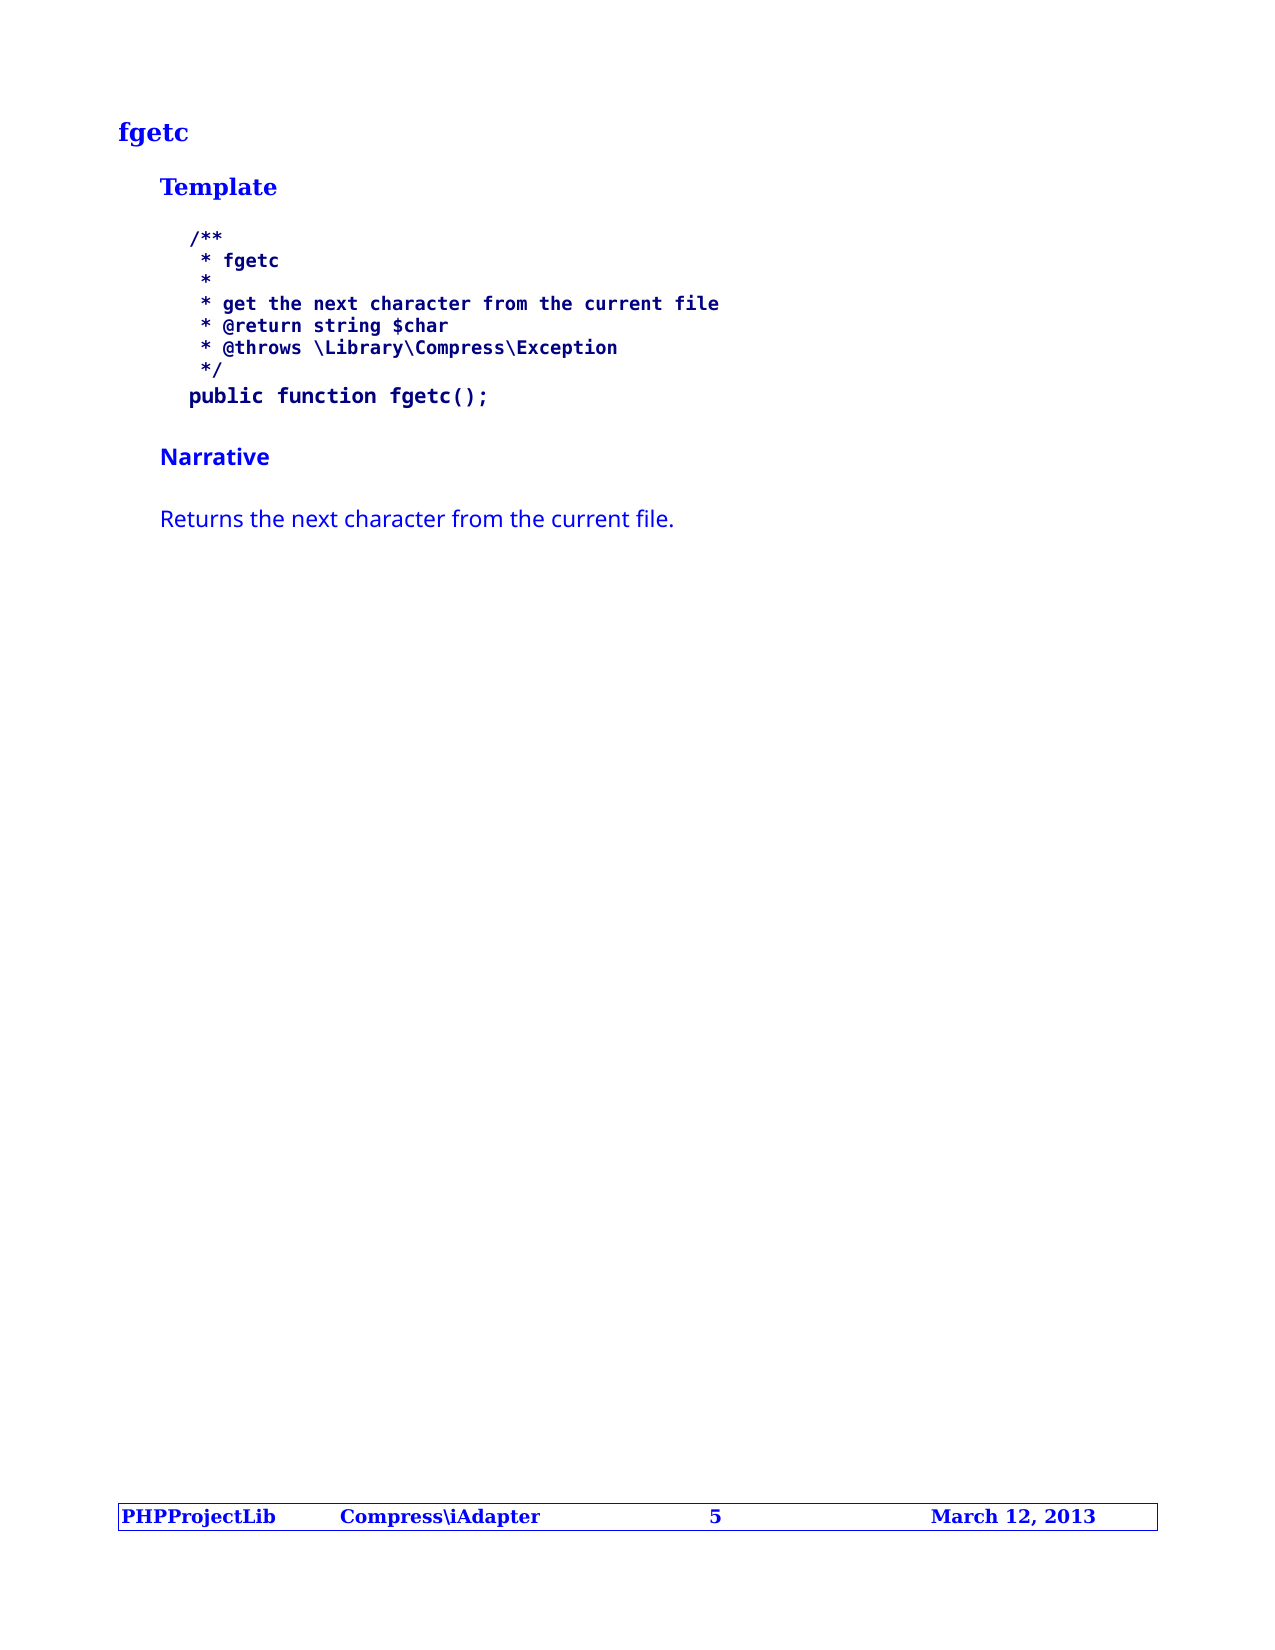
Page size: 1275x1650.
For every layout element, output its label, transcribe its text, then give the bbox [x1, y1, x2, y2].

list * fgetc [189, 249, 1157, 271]
list * [189, 271, 1157, 293]
text Narrative [159, 441, 1157, 472]
list */ [189, 359, 1157, 381]
list public function fgetc(); [189, 381, 1157, 409]
text Returns the next character from the current file. [159, 503, 1157, 534]
list /** [189, 228, 1157, 249]
list * get the next character from the current file [189, 293, 1157, 315]
title fgetc [118, 118, 1157, 147]
list * @return string $char [189, 315, 1157, 337]
text Template [159, 174, 1157, 201]
list * @throws \Library\Compress\Exception [189, 337, 1157, 359]
